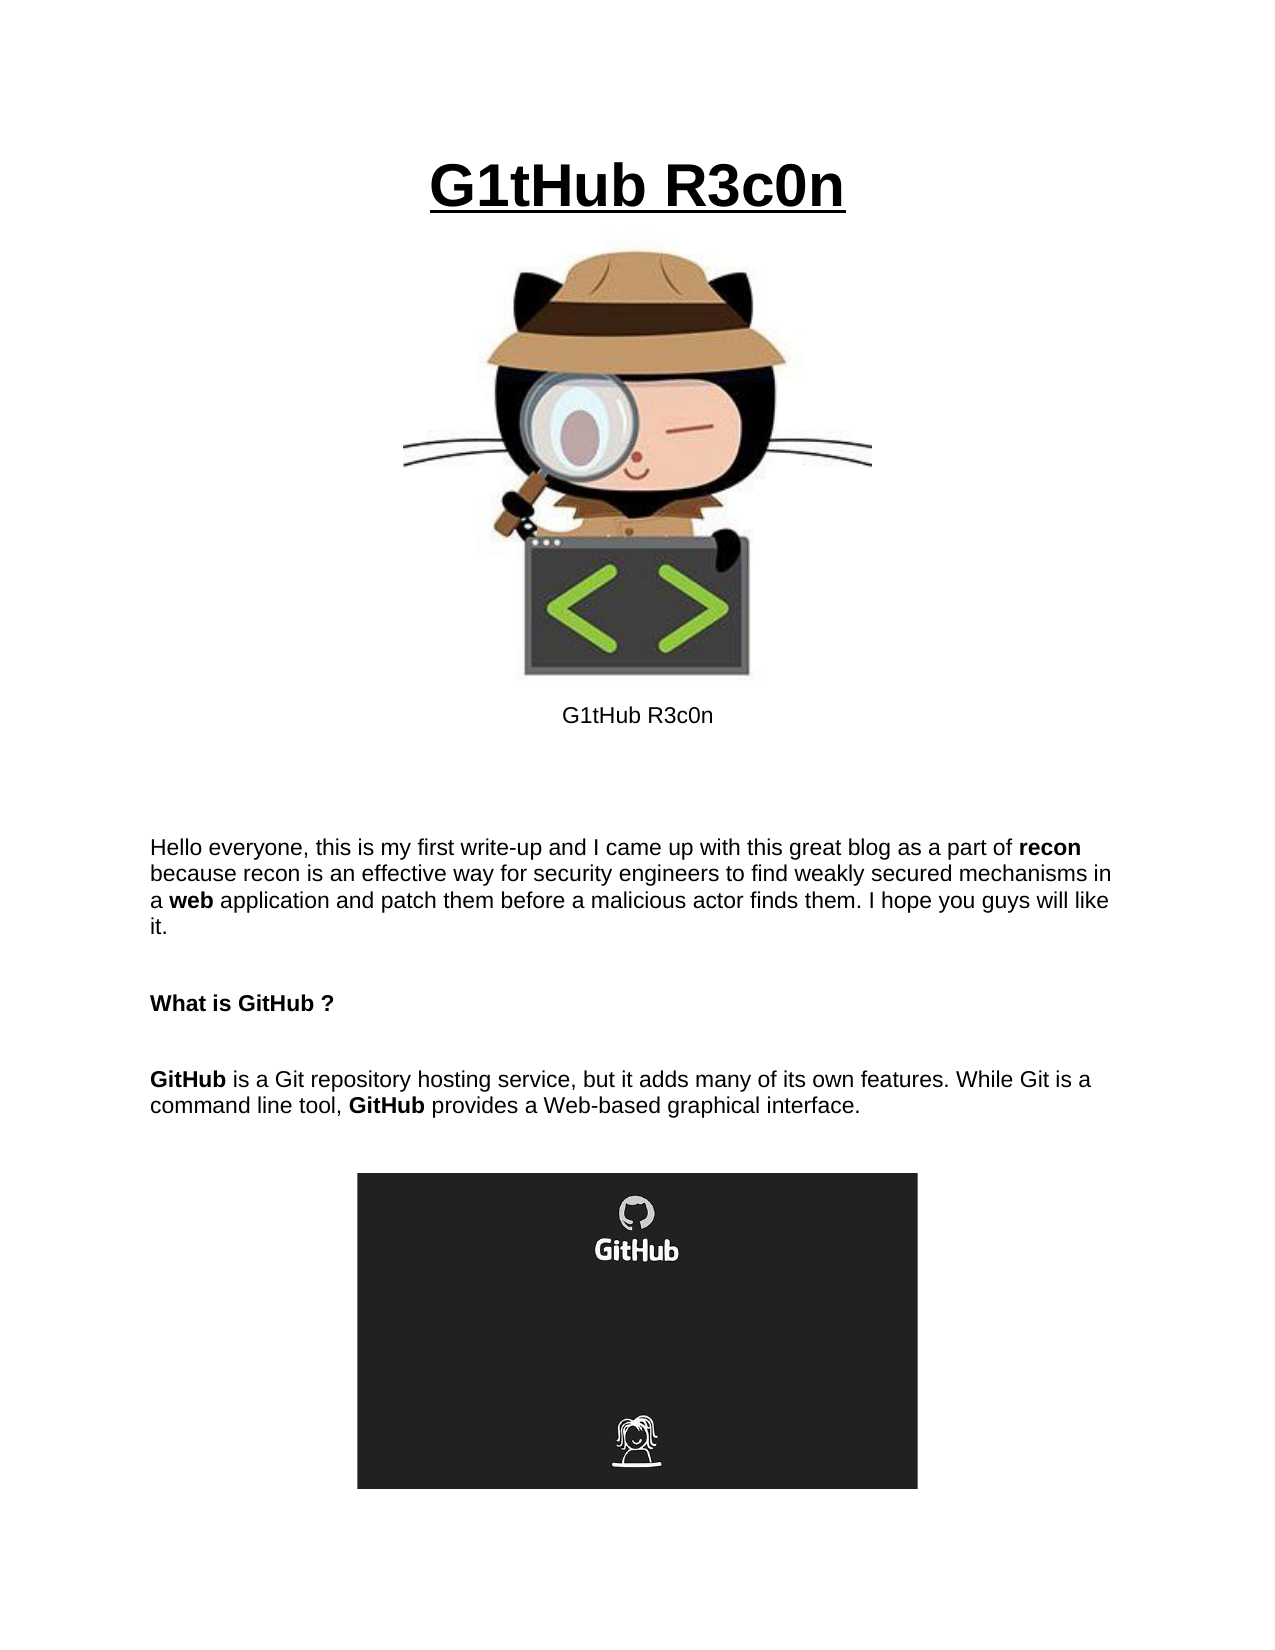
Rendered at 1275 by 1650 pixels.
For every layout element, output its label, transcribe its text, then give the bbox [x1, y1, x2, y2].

text Hello everyone, this is my first write-up and I came up with this great blog as a part of recon because recon is an effective way for security engineers to find weakly secured mechanisms in a web application and patch them before a malicious actor finds them. I hope you guys will like it. [150, 834, 1125, 939]
text G1tHub R3c0n [150, 150, 1125, 219]
text GitHub is a Git repository hosting service, but it adds many of its own features. While Git is a command line tool, GitHub provides a Web-based graphical interface. [150, 1066, 1125, 1118]
text G1tHub R3c0n [150, 702, 1125, 729]
text What is GitHub ? [150, 989, 1125, 1016]
